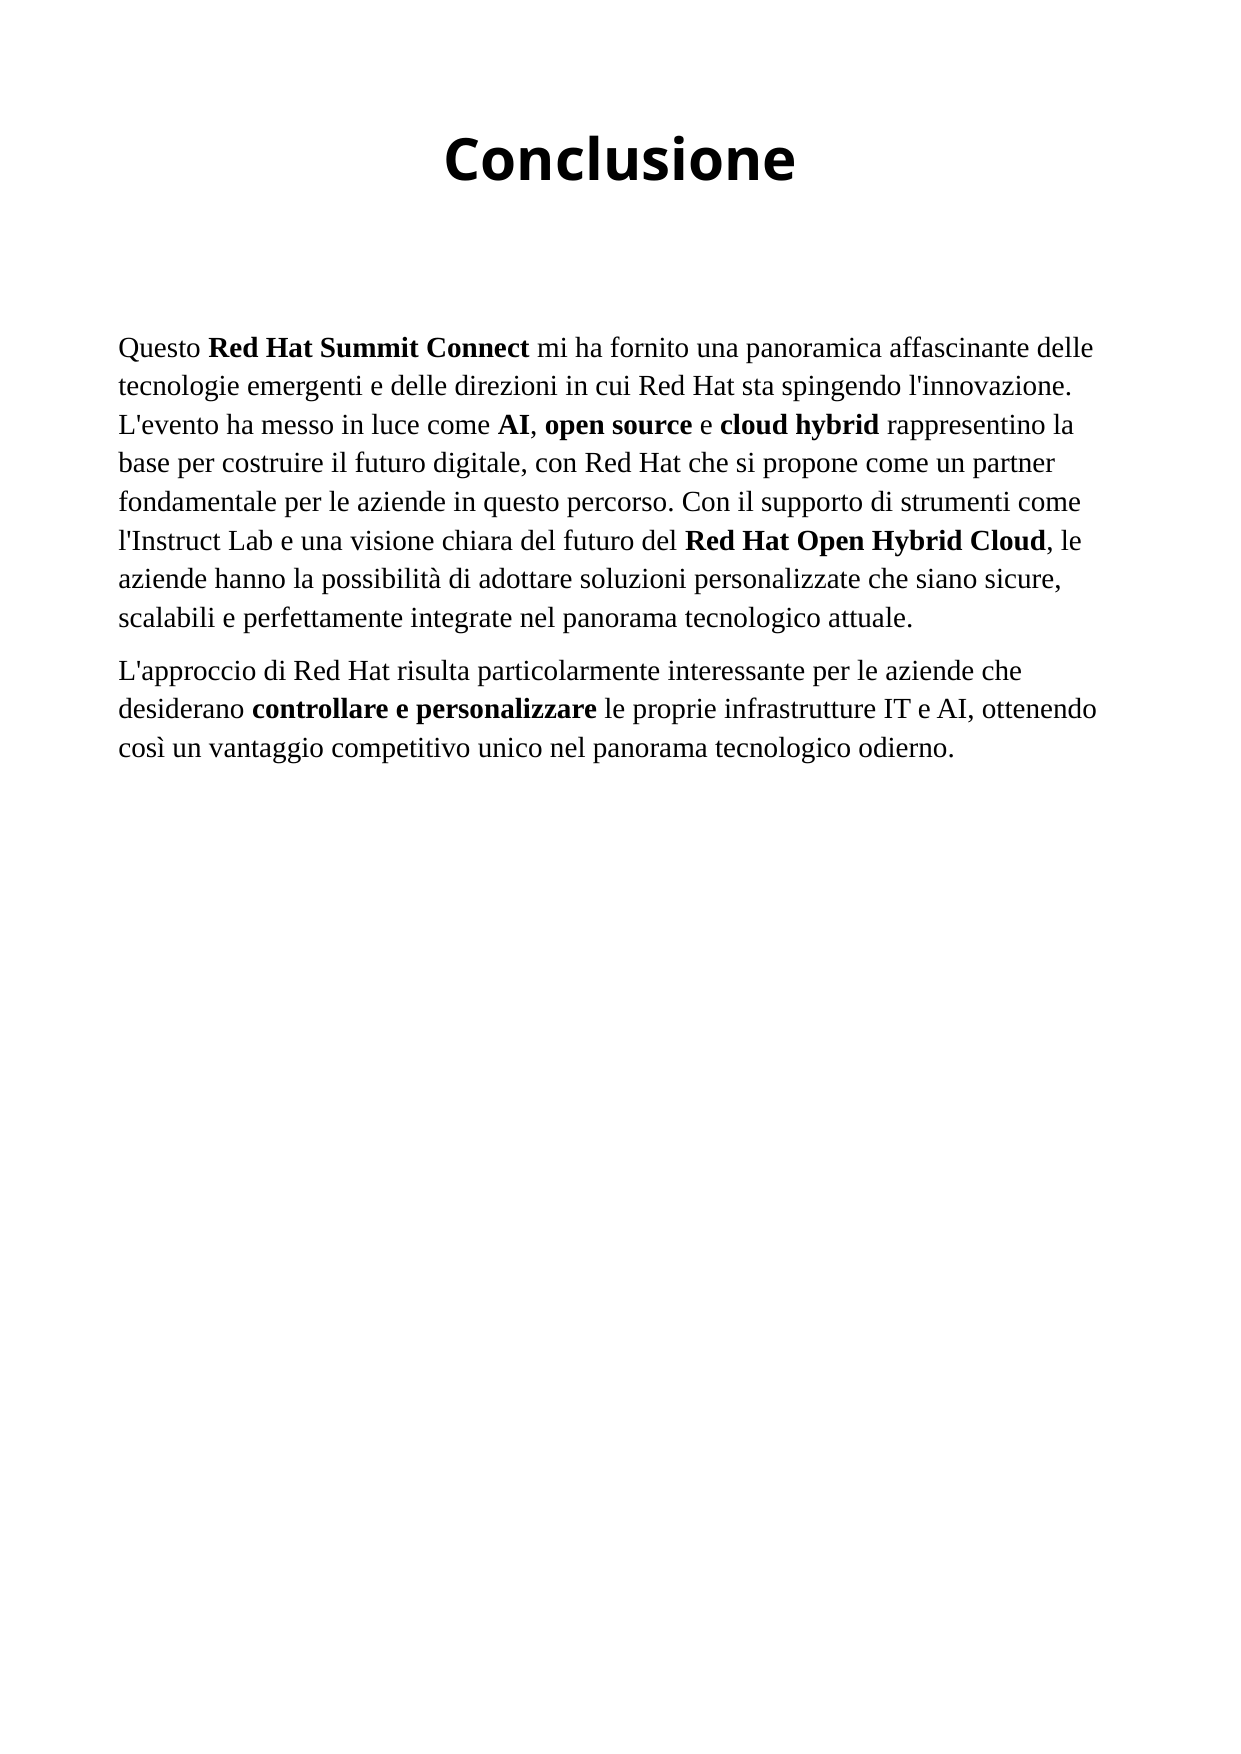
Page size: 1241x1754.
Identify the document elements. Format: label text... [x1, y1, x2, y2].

text L'approccio di Red Hat risulta particolarmente interessante per le aziende che desiderano controllare e personalizzare le proprie infrastrutture IT e AI, ottenendo così un vantaggio competitivo unico nel panorama tecnologico odierno. [118, 653, 1122, 763]
text Questo Red Hat Summit Connect mi ha fornito una panoramica affascinante delle tecnologie emergenti e delle direzioni in cui Red Hat sta spingendo l'innovazione. L'evento ha messo in luce come AI, open source e cloud hybrid rappresentino la base per costruire il futuro digitale, con Red Hat che si propone come un partner fondamentale per le aziende in questo percorso. Con il supporto di strumenti come l'Instruct Lab e una visione chiara del futuro del Red Hat Open Hybrid Cloud, le aziende hanno la possibilità di adottare soluzioni personalizzate che siano sicure, scalabili e perfettamente integrate nel panorama tecnologico attuale. [118, 330, 1122, 633]
text Conclusione [118, 118, 1122, 198]
